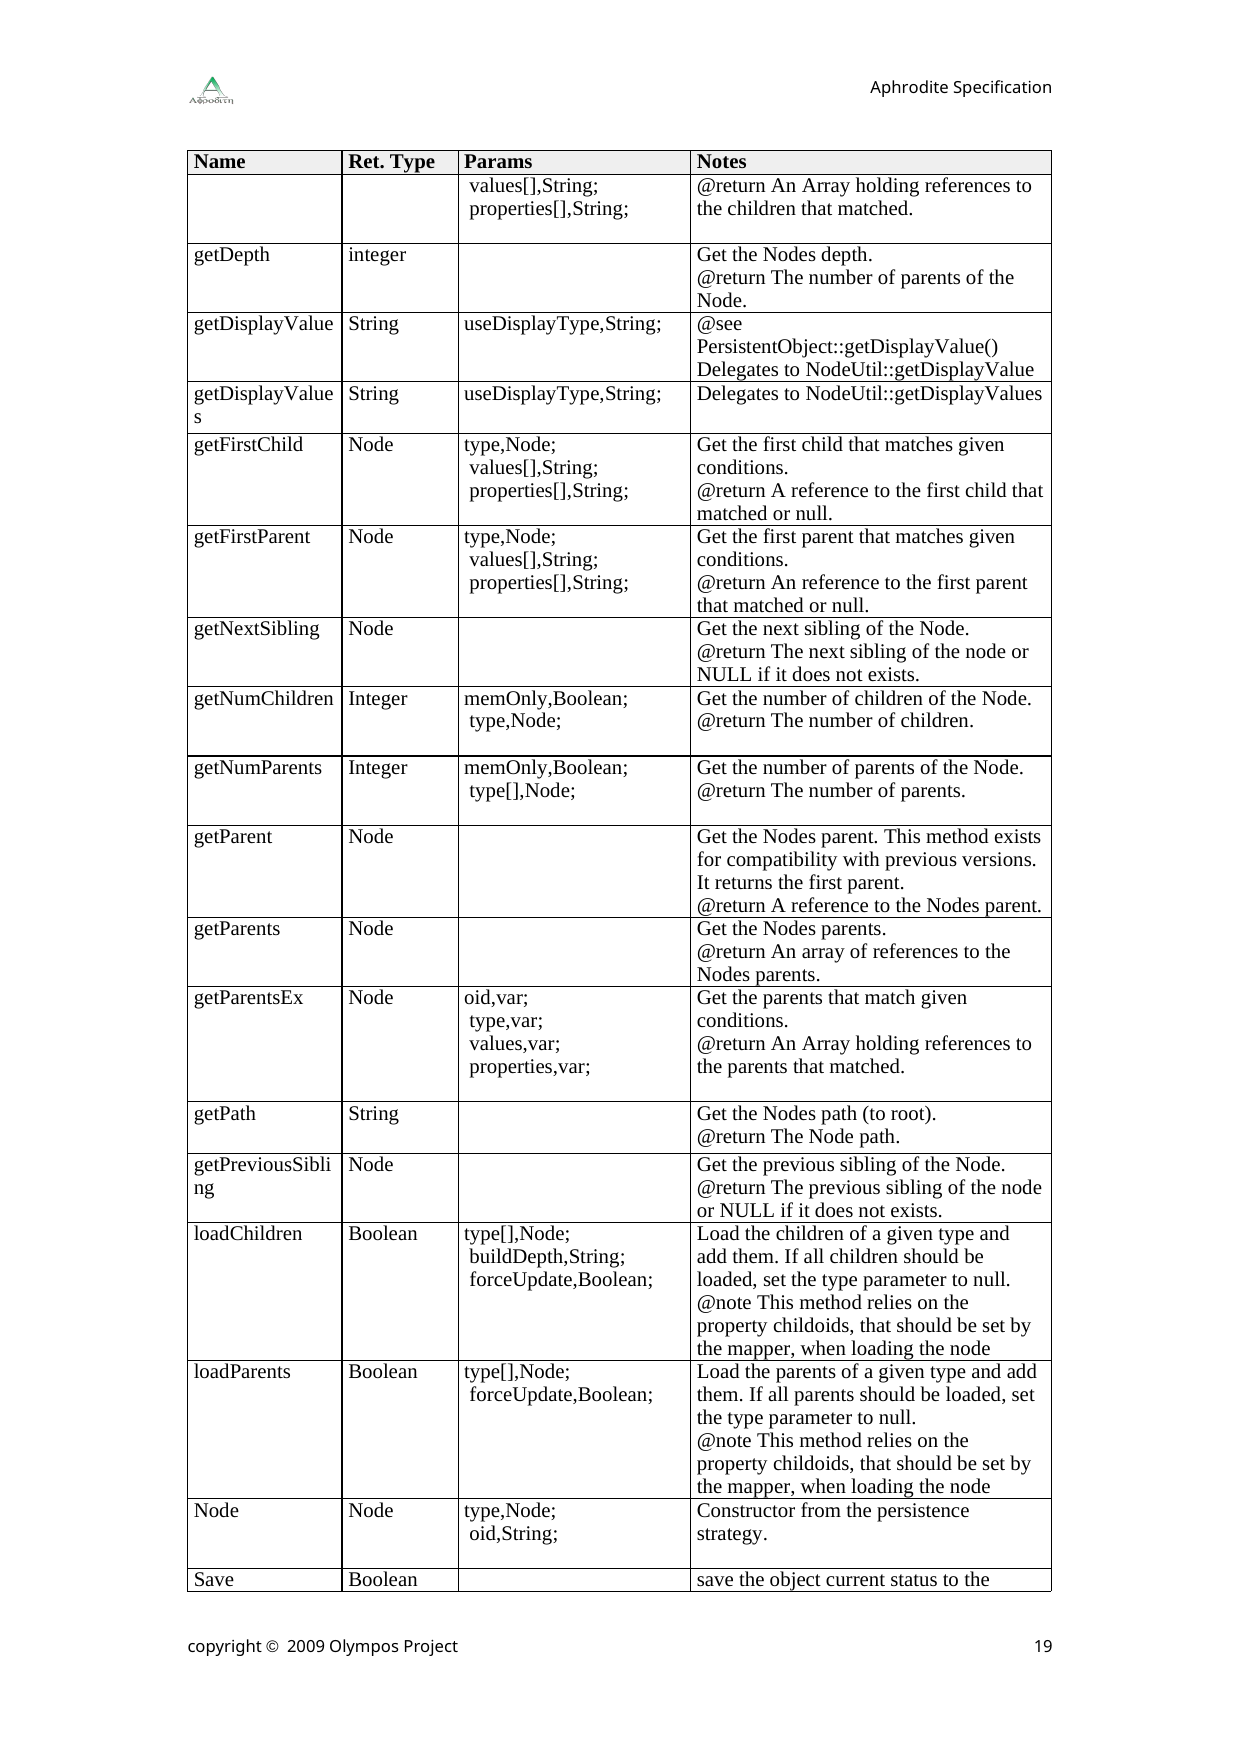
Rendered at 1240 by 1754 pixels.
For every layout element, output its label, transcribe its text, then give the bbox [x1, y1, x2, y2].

table_cell type[],Node; buildDepth,String; forceUpdate,Boolean; [459, 1223, 690, 1360]
table_cell getParent [188, 826, 341, 917]
table_cell getParentsEx [188, 987, 341, 1101]
table_cell save the object current status to the [691, 1569, 1051, 1591]
table_cell [188, 175, 341, 243]
table_header Ret. Type [343, 151, 458, 174]
table_cell getPreviousSibling [188, 1154, 341, 1222]
table_cell Get the number of parents of the Node. @return The number of parents. [691, 757, 1051, 825]
table_cell values[],String; properties[],String; [459, 175, 690, 243]
table_cell Get the Nodes depth. @return The number of parents of the Node. [691, 244, 1051, 312]
table_cell type,Node; values[],String; properties[],String; [459, 526, 690, 617]
table_cell [459, 244, 690, 312]
table_cell Node [343, 618, 458, 686]
table_cell getNumChildren [188, 687, 341, 755]
table_cell Load the parents of a given type and add them. If all parents should be loaded, set the type parameter to null. @note This method relies on the property childoids, that should be set by the mapper, when loading the node [691, 1361, 1051, 1498]
table_cell String [343, 382, 458, 433]
table_cell @see PersistentObject::getDisplayValue() Delegates to NodeUtil::getDisplayValue [691, 313, 1051, 381]
table_cell loadParents [188, 1361, 341, 1498]
table_cell Get the first parent that matches given conditions. @return An reference to the first parent that matched or null. [691, 526, 1051, 617]
table_cell type,Node; values[],String; properties[],String; [459, 434, 690, 525]
table_cell memOnly,Boolean; type,Node; [459, 687, 690, 755]
table_cell Node [343, 1499, 458, 1568]
table_cell oid,var; type,var; values,var; properties,var; [459, 987, 690, 1101]
table_cell [459, 826, 690, 917]
table_cell getNumParents [188, 757, 341, 825]
table_cell Get the next sibling of the Node. @return The next sibling of the node or NULL if it does not exists. [691, 618, 1051, 686]
table_cell Get the Nodes parent. This method exists for compatibility with previous versions. It returns the first parent. @return A reference to the Nodes parent. [691, 826, 1051, 917]
table_cell Node [343, 526, 458, 617]
table_cell [459, 1569, 690, 1591]
table_cell Get the number of children of the Node. @return The number of children. [691, 687, 1051, 755]
table_cell Get the Nodes parents. @return An array of references to the Nodes parents. [691, 918, 1051, 986]
table_cell Node [343, 987, 458, 1101]
table_cell [459, 618, 690, 686]
table_cell [459, 918, 690, 986]
table_cell Node [188, 1499, 341, 1568]
table_cell getFirstChild [188, 434, 341, 525]
table_cell [459, 1102, 690, 1153]
table_cell Get the Nodes path (to root). @return The Node path. [691, 1102, 1051, 1153]
table_cell Save [188, 1569, 341, 1591]
table_cell getPath [188, 1102, 341, 1153]
table_cell Node [343, 918, 458, 986]
table_cell useDisplayType,String; [459, 382, 690, 433]
table_cell Node [343, 826, 458, 917]
table_cell String [343, 313, 458, 381]
table_cell Get the parents that match given conditions. @return An Array holding references to the parents that matched. [691, 987, 1051, 1101]
table_cell loadChildren [188, 1223, 341, 1360]
table_cell [459, 1154, 690, 1222]
table_cell useDisplayType,String; [459, 313, 690, 381]
table_cell Node [343, 434, 458, 525]
table_cell getDepth [188, 244, 341, 312]
table_cell type[],Node; forceUpdate,Boolean; [459, 1361, 690, 1498]
table_cell String [343, 1102, 458, 1153]
table_cell getParents [188, 918, 341, 986]
table_cell type,Node; oid,String; [459, 1499, 690, 1568]
table_cell Boolean [343, 1569, 458, 1591]
table_cell getFirstParent [188, 526, 341, 617]
table_cell getNextSibling [188, 618, 341, 686]
table_cell Boolean [343, 1223, 458, 1360]
table_cell memOnly,Boolean; type[],Node; [459, 757, 690, 825]
table_cell Delegates to NodeUtil::getDisplayValues [691, 382, 1051, 433]
table_cell Boolean [343, 1361, 458, 1498]
table_cell Get the first child that matches given conditions. @return A reference to the first child that matched or null. [691, 434, 1051, 525]
table_cell getDisplayValue [188, 313, 341, 381]
table_cell Load the children of a given type and add them. If all children should be loaded, set the type parameter to null. @note This method relies on the property childoids, that should be set by the mapper, when loading the node [691, 1223, 1051, 1360]
table_header Notes [691, 151, 1051, 174]
table_cell Integer [343, 687, 458, 755]
table_cell Integer [343, 757, 458, 825]
table_cell Node [343, 1154, 458, 1222]
table_cell Get the previous sibling of the Node. @return The previous sibling of the node or NULL if it does not exists. [691, 1154, 1051, 1222]
table_header Params [459, 151, 690, 174]
table_cell [343, 175, 458, 243]
table_cell integer [343, 244, 458, 312]
table_cell Constructor from the persistence strategy. [691, 1499, 1051, 1568]
table_header Name [188, 151, 341, 174]
picture [188, 76, 235, 105]
table_cell getDisplayValues [188, 382, 341, 433]
table_cell @return An Array holding references to the children that matched. [691, 175, 1051, 243]
